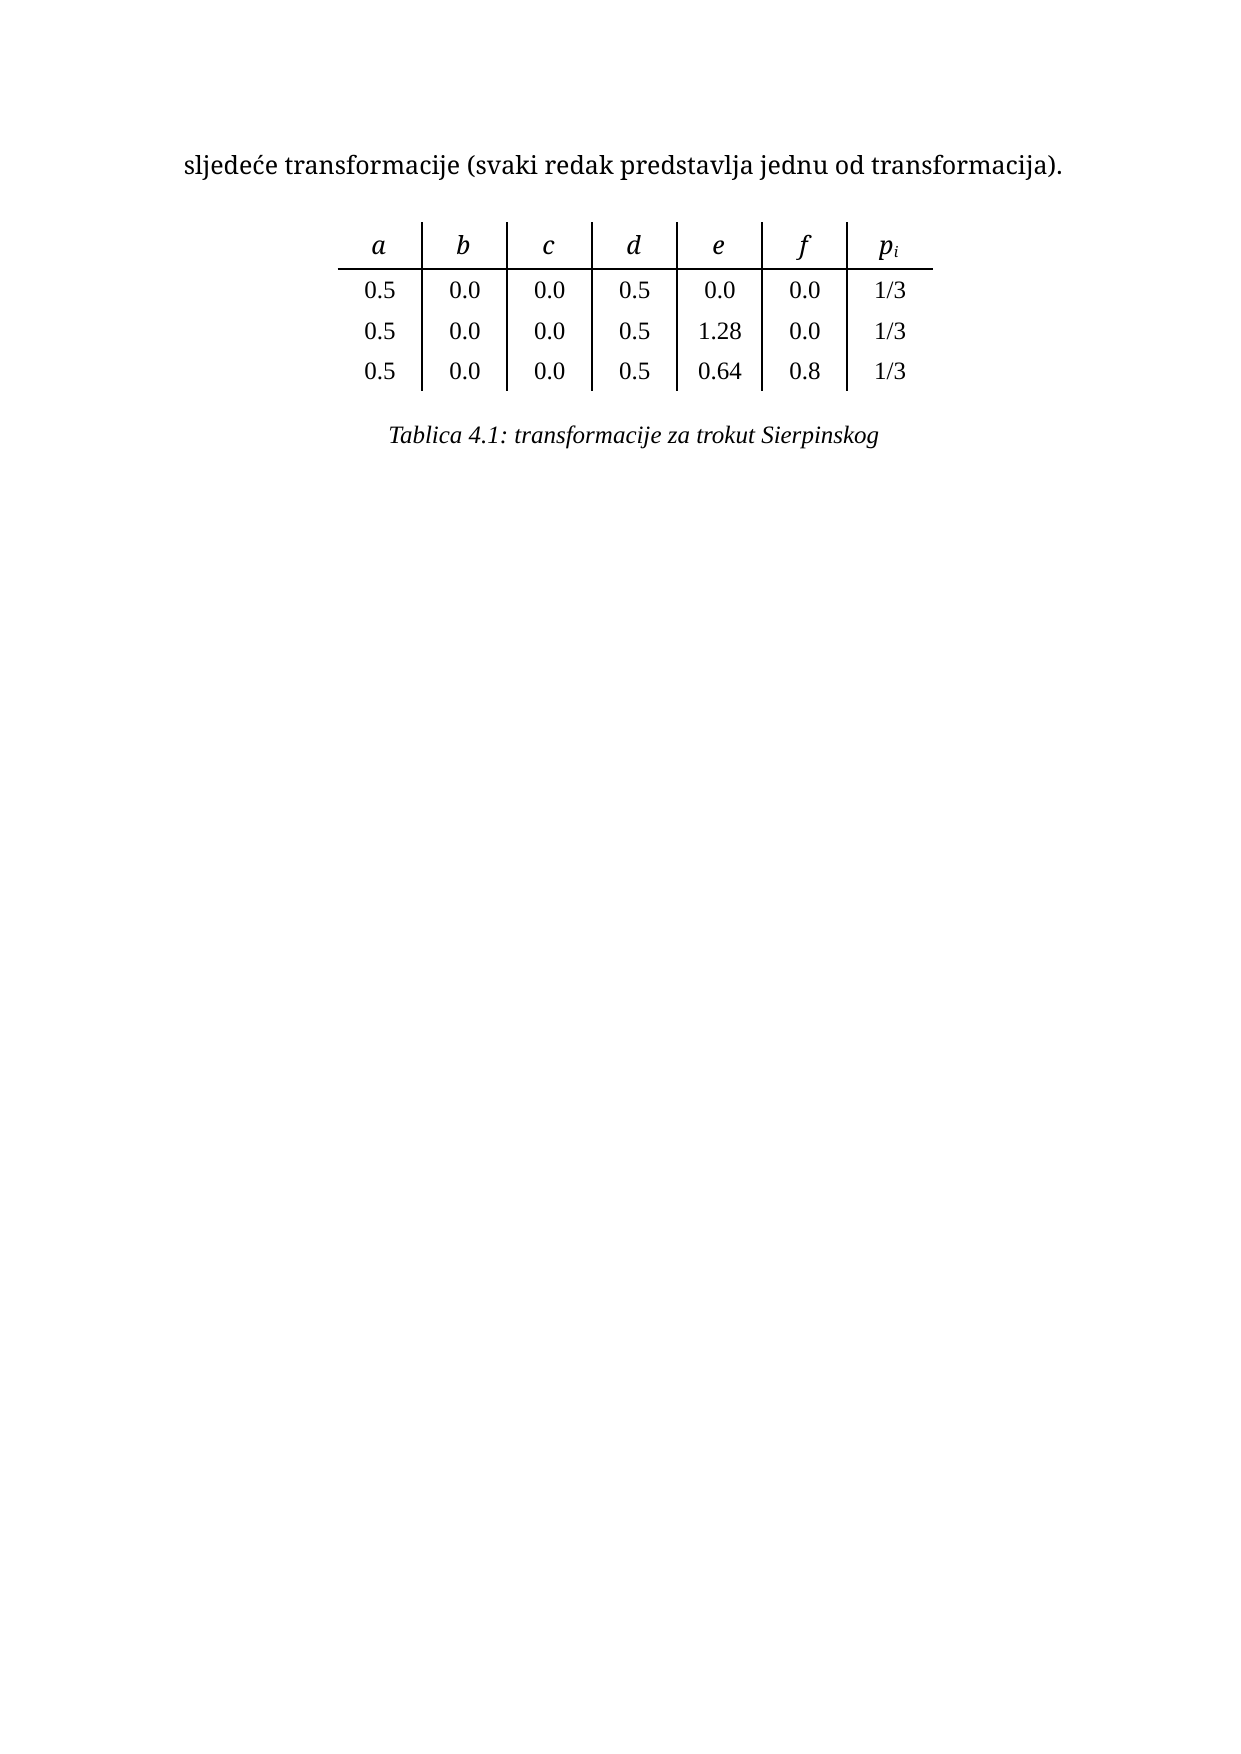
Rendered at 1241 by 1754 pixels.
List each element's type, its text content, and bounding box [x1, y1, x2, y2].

table_cell 0.0 [508, 350, 591, 391]
table_cell 0.0 [508, 270, 591, 310]
table_cell 0.0 [508, 310, 591, 350]
table_cell 1/3 [848, 310, 932, 350]
text sljedeće transformacije (svaki redak predstavlja jednu od transformacija). [177, 148, 1093, 182]
table_cell 0.64 [678, 350, 761, 391]
table_header c [508, 222, 591, 268]
table_cell 0.5 [338, 270, 421, 310]
table_cell 1.28 [678, 310, 761, 350]
table_cell 0.0 [423, 310, 506, 350]
table_cell 0.5 [593, 270, 676, 310]
table_cell 0.5 [593, 310, 676, 350]
text Tablica 4.1: transformacije za trokut Sierpinskog [177, 421, 1093, 449]
table_cell 1/3 [848, 270, 932, 310]
table_header d [593, 222, 676, 268]
table_cell 0.0 [423, 350, 506, 391]
table_header f [763, 222, 846, 268]
table_cell 0.5 [338, 350, 421, 391]
table_cell 0.5 [593, 350, 676, 391]
table_header pi [848, 222, 932, 268]
table_cell 0.0 [763, 270, 846, 310]
table_header a [338, 222, 421, 268]
table_cell 0.0 [678, 270, 761, 310]
table_cell 0.8 [763, 350, 846, 391]
table_cell 0.5 [338, 310, 421, 350]
table_cell 0.0 [423, 270, 506, 310]
table_cell 1/3 [848, 350, 932, 391]
table_cell 0.0 [763, 310, 846, 350]
table_header e [678, 222, 761, 268]
table_header b [423, 222, 506, 268]
